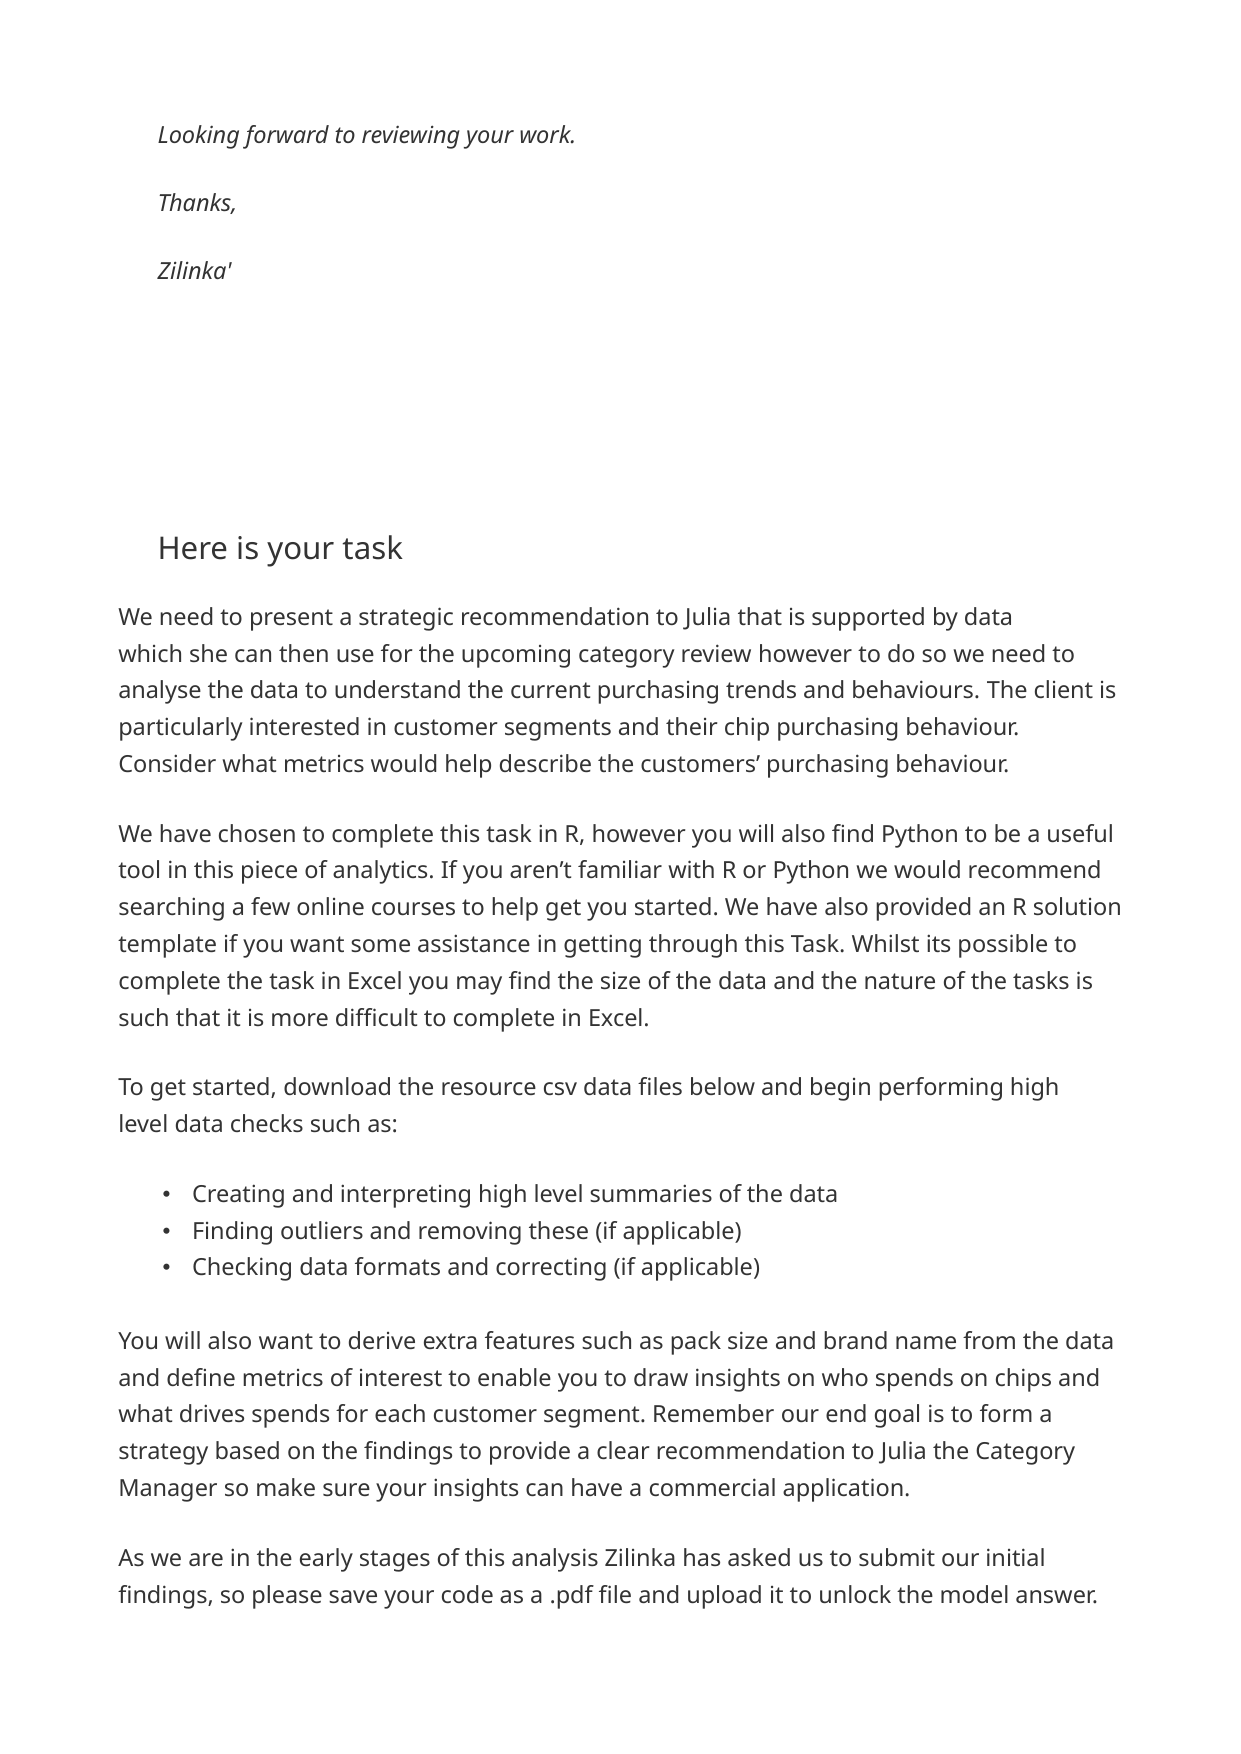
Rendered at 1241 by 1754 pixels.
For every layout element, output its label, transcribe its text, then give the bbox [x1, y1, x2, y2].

list Creating and interpreting high level summaries of the data [162, 1177, 1122, 1209]
list Finding outliers and removing these (if applicable) [162, 1214, 1122, 1246]
text Looking forward to reviewing your work. [157, 118, 1122, 150]
list Checking data formats and correcting (if applicable) [162, 1251, 1122, 1283]
text We need to present a strategic recommendation to Julia that is supported by data which she can then use for the upcoming category review however to do so we need to analyse the data to understand the current purchasing trends and behaviours. The client is particularly interested in customer segments and their chip purchasing behaviour. Consider what metrics would help describe the customers’ purchasing behaviour. [118, 600, 1122, 779]
text As we are in the early stages of this analysis Zilinka has asked us to submit our initial findings, so please save your code as a .pdf file and upload it to unlock the model answer. [118, 1541, 1122, 1610]
text Thanks, [157, 186, 1122, 218]
subtitle Here is your task [157, 526, 1122, 569]
text We have chosen to complete this task in R, however you will also find Python to be a useful tool in this piece of analytics. If you aren’t familiar with R or Python we would recommend searching a few online courses to help get you started. We have also provided an R solution template if you want some assistance in getting through this Task. Whilst its possible to complete the task in Excel you may find the size of the data and the nature of the tasks is such that it is more difficult to complete in Excel. [118, 817, 1122, 1033]
text To get started, download the resource csv data files below and begin performing high level data checks such as: [118, 1071, 1122, 1139]
text Zilinka' [157, 254, 1122, 286]
text You will also want to derive extra features such as pack size and brand name from the data and define metrics of interest to enable you to draw insights on who spends on chips and what drives spends for each customer segment. Remember our end goal is to form a strategy based on the findings to provide a clear recommendation to Julia the Category Manager so make sure your insights can have a commercial application. [118, 1287, 1122, 1503]
